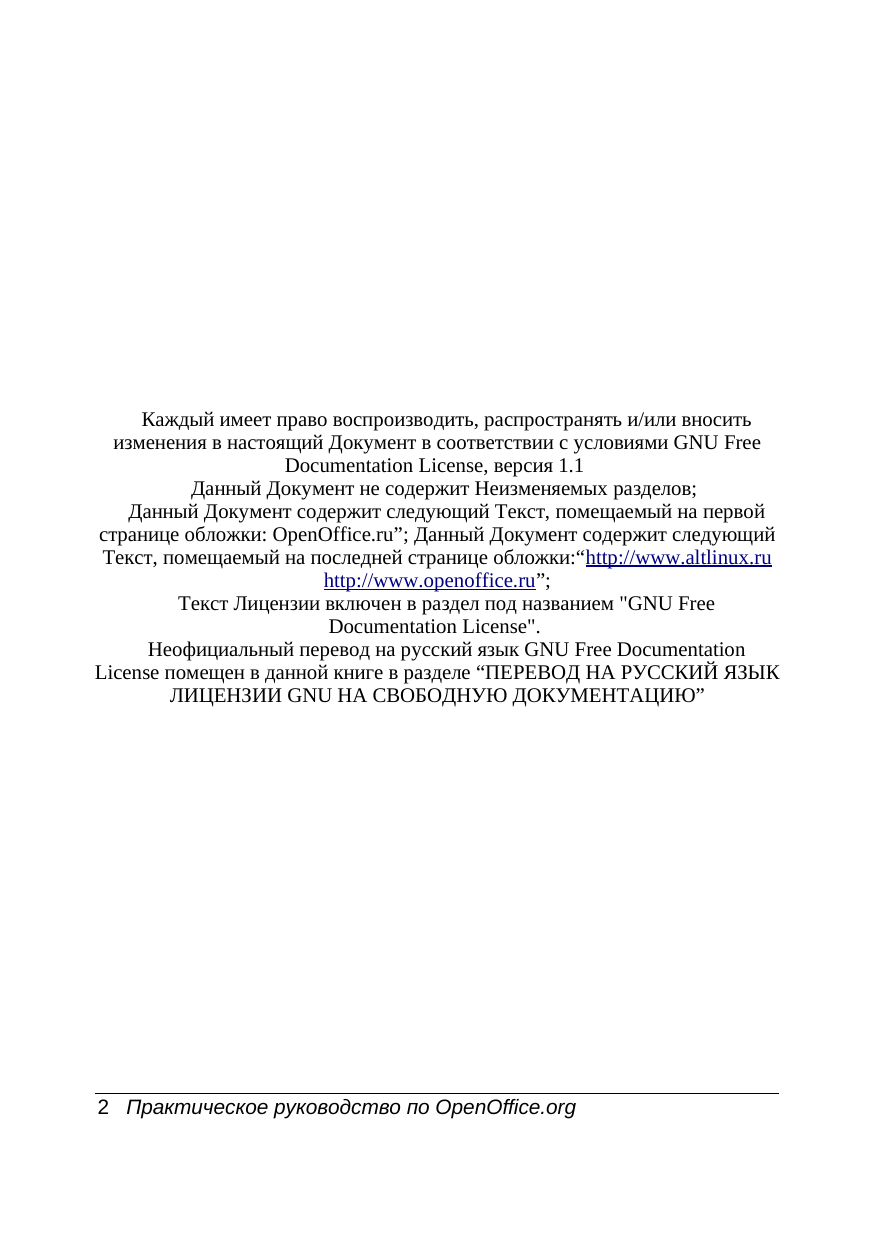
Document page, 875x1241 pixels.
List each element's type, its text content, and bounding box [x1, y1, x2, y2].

text Неофициальный перевод на русский язык GNU Free Documentation License помещен в данной книге в разделе “ПЕРЕВОД НА РУССКИЙ ЯЗЫК ЛИЦЕНЗИИ GNU НА СВОБОДНУЮ ДОКУМЕНТАЦИЮ” [94, 638, 779, 707]
text Каждый имеет право воспроизводить, распространять и/или вносить изменения в настоящий Документ в соответствии с условиями GNU Free Documentation License, версия 1.1 [94, 407, 779, 477]
text Данный Документ не содержит Неизменяемых разделов; [94, 477, 779, 499]
text Текст Лицензии включен в раздел под названием "GNU Free Documentation License". [94, 592, 779, 638]
text Данный Документ содержит следующий Текст, помещаемый на первой странице облож­ки: OpenOffice.ru”; Данный Документ содержит следующий Текст, помещаемый на последней странице обложки:“http://www.altlinux.ru http://www.openoffice.ru”; [94, 499, 779, 592]
